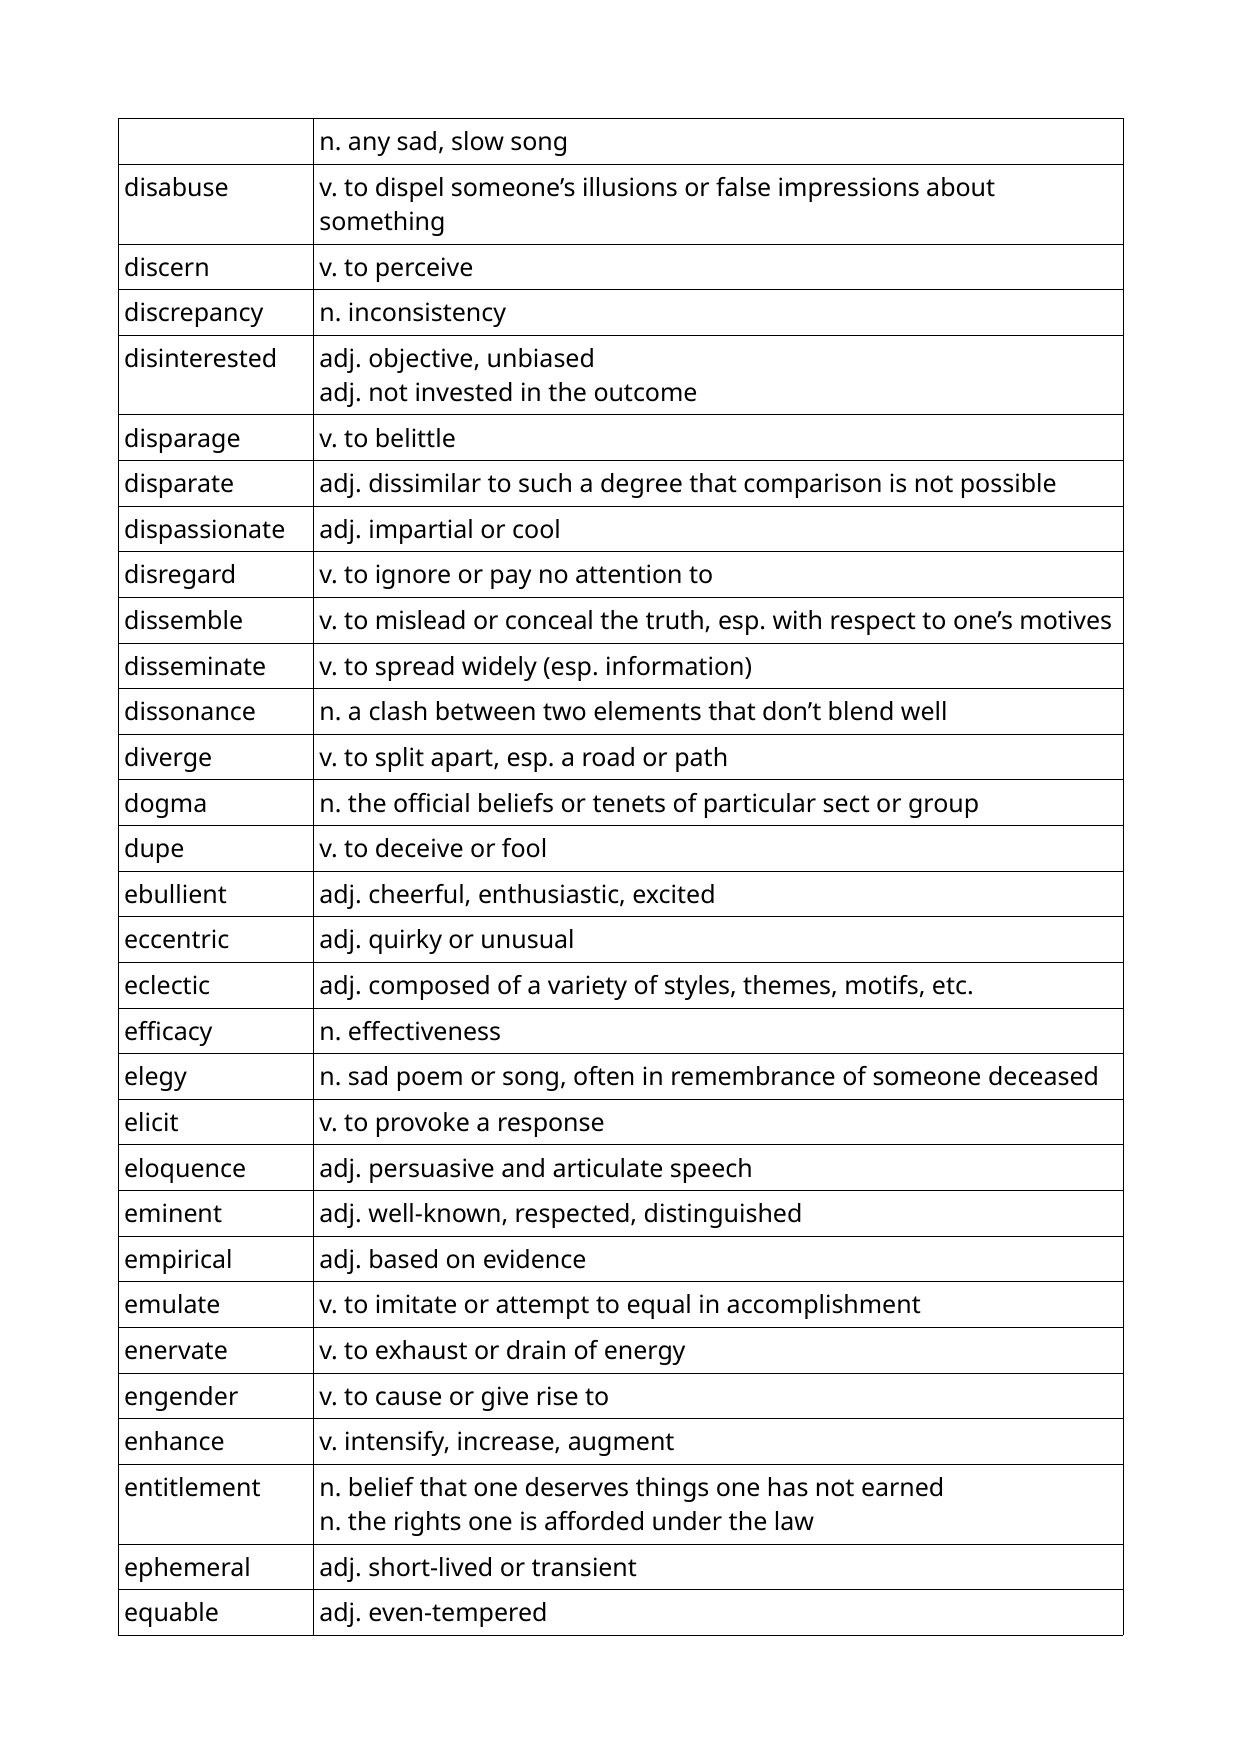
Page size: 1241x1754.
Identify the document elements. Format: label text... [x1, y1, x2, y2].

table_cell dispassionate [119, 507, 313, 551]
table_cell discrepancy [119, 290, 313, 335]
table_cell dissemble [119, 598, 313, 642]
table_cell efficacy [119, 1009, 313, 1053]
table_cell v. to dispel someone’s illusions or false impressions about something [314, 165, 1123, 243]
table_cell emulate [119, 1282, 313, 1327]
table_cell adj. dissimilar to such a degree that comparison is not possible [314, 461, 1123, 506]
table_cell disregard [119, 552, 313, 597]
table_cell v. to ignore or pay no attention to [314, 552, 1123, 597]
table_cell disseminate [119, 644, 313, 688]
table_cell adj. short-lived or transient [314, 1545, 1123, 1589]
table_cell n. inconsistency [314, 290, 1123, 335]
table_cell v. to mislead or conceal the truth, esp. with respect to one’s motives [314, 598, 1123, 642]
table_cell n. any sad, slow song [314, 119, 1123, 164]
table_cell v. to imitate or attempt to equal in accomplishment [314, 1282, 1123, 1327]
table_cell discern [119, 245, 313, 289]
table_cell enervate [119, 1328, 313, 1372]
table_cell v. to belittle [314, 415, 1123, 460]
table_cell eccentric [119, 917, 313, 962]
table_cell v. to exhaust or drain of energy [314, 1328, 1123, 1372]
table_cell n. a clash between two elements that don’t blend well [314, 689, 1123, 734]
table_cell disparate [119, 461, 313, 506]
table_cell ephemeral [119, 1545, 313, 1589]
table_cell elicit [119, 1100, 313, 1144]
table_cell enhance [119, 1419, 313, 1464]
table_cell v. intensify, increase, augment [314, 1419, 1123, 1464]
table_cell dogma [119, 780, 313, 825]
table_cell adj. quirky or unusual [314, 917, 1123, 962]
table_cell v. to cause or give rise to [314, 1374, 1123, 1418]
table_cell n. the official beliefs or tenets of particular sect or group [314, 780, 1123, 825]
table_cell v. to perceive [314, 245, 1123, 289]
table_cell disinterested [119, 336, 313, 414]
table_cell disparage [119, 415, 313, 460]
table_cell entitlement [119, 1465, 313, 1543]
table_cell adj. persuasive and articulate speech [314, 1145, 1123, 1190]
table_cell adj. objective, unbiased adj. not invested in the outcome [314, 336, 1123, 414]
table_cell adj. composed of a variety of styles, themes, motifs, etc. [314, 963, 1123, 1007]
table_cell n. effectiveness [314, 1009, 1123, 1053]
table_cell n. belief that one deserves things one has not earned n. the rights one is afforded under the law [314, 1465, 1123, 1543]
table_cell n. sad poem or song, often in remembrance of someone deceased [314, 1054, 1123, 1099]
table_cell ebullient [119, 872, 313, 916]
table_cell adj. even-tempered [314, 1590, 1123, 1635]
table_cell dupe [119, 826, 313, 871]
table_cell empirical [119, 1237, 313, 1281]
table_cell adj. based on evidence [314, 1237, 1123, 1281]
table_cell v. to provoke a response [314, 1100, 1123, 1144]
table_cell equable [119, 1590, 313, 1635]
table_cell [119, 119, 313, 164]
table_cell v. to deceive or fool [314, 826, 1123, 871]
table_cell adj. well-known, respected, distinguished [314, 1191, 1123, 1236]
table_cell adj. cheerful, enthusiastic, excited [314, 872, 1123, 916]
table_cell engender [119, 1374, 313, 1418]
table_cell v. to split apart, esp. a road or path [314, 735, 1123, 779]
table_cell v. to spread widely (esp. information) [314, 644, 1123, 688]
table_cell eminent [119, 1191, 313, 1236]
table_cell eclectic [119, 963, 313, 1007]
table_cell dissonance [119, 689, 313, 734]
table_cell diverge [119, 735, 313, 779]
table_cell adj. impartial or cool [314, 507, 1123, 551]
table_cell disabuse [119, 165, 313, 243]
table_cell elegy [119, 1054, 313, 1099]
table_cell eloquence [119, 1145, 313, 1190]
